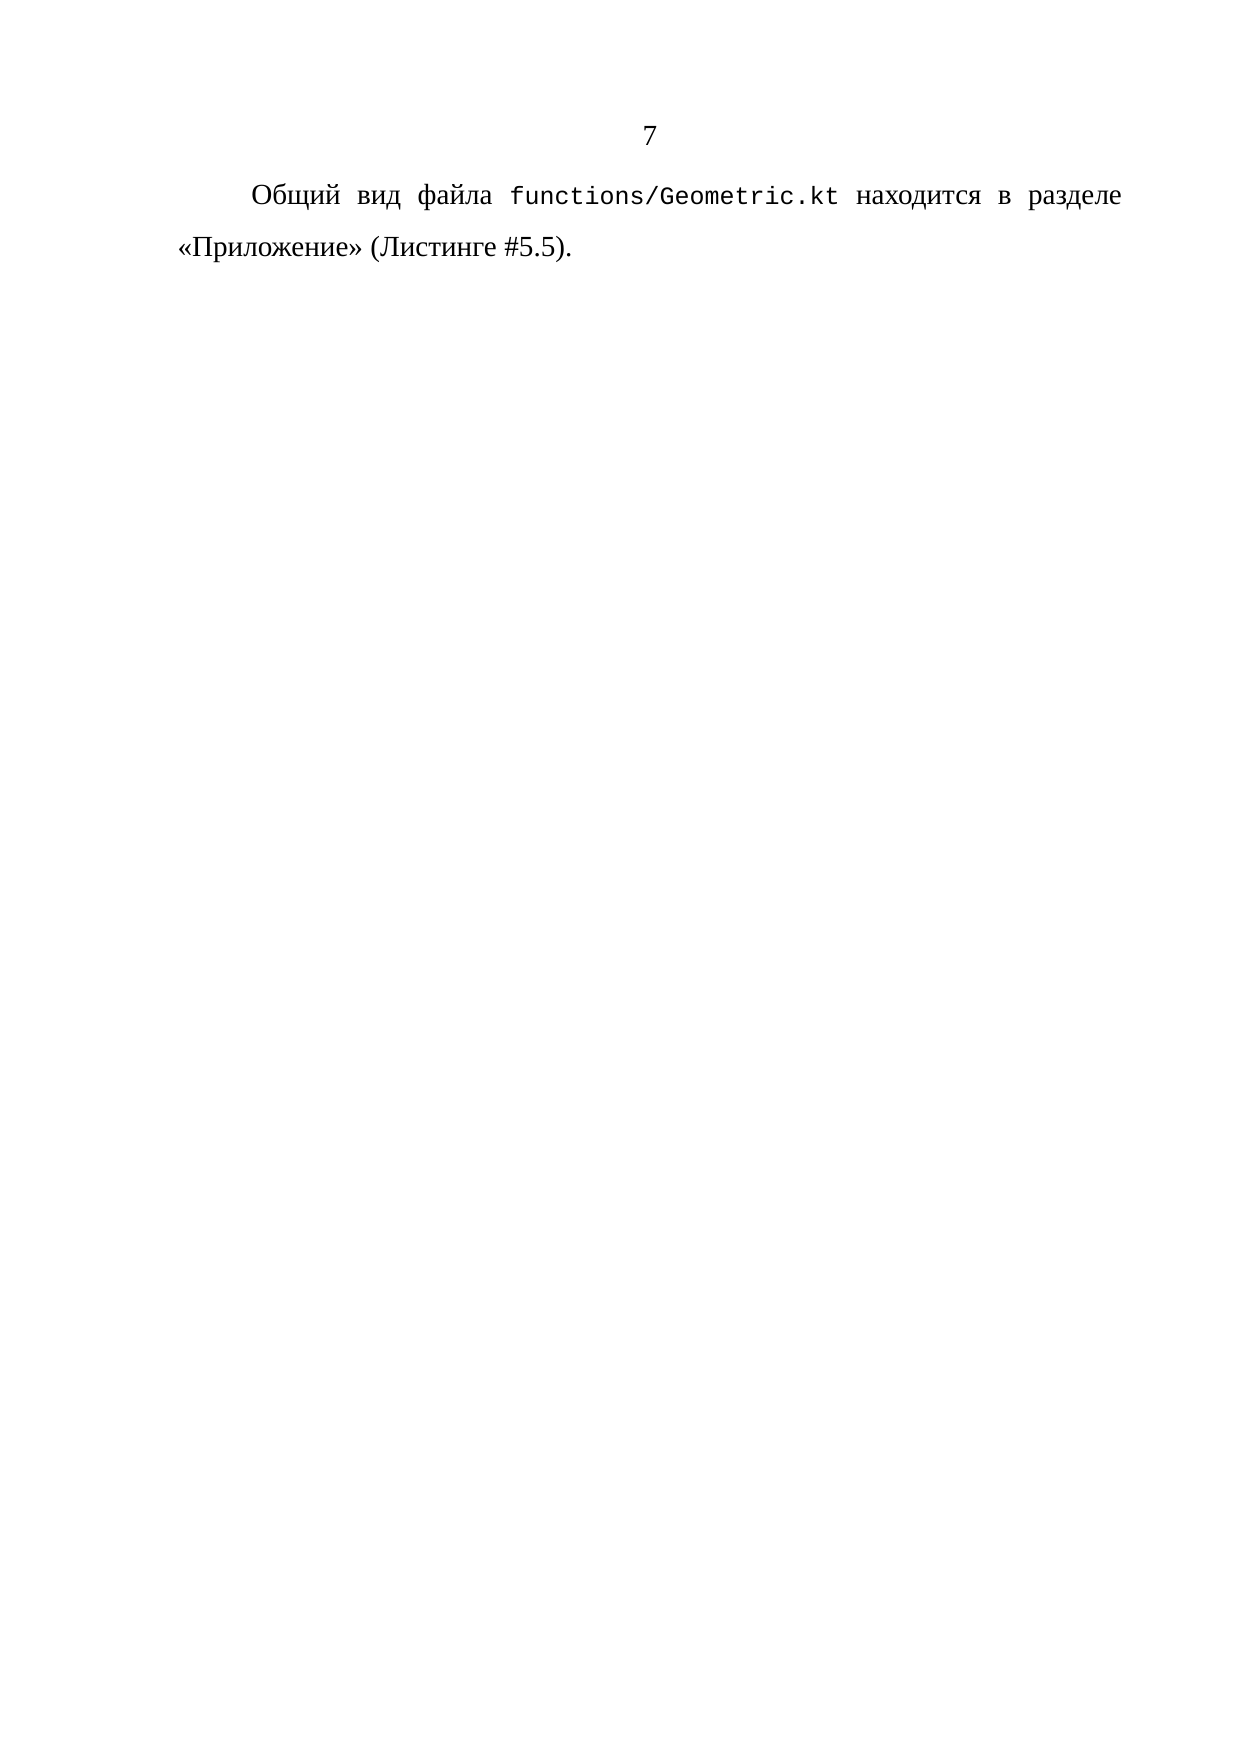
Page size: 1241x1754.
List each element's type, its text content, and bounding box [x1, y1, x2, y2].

text Общий вид файла functions/Geometric.kt находится в разделе «Приложение» (Листинге #5.5). [177, 177, 1122, 262]
